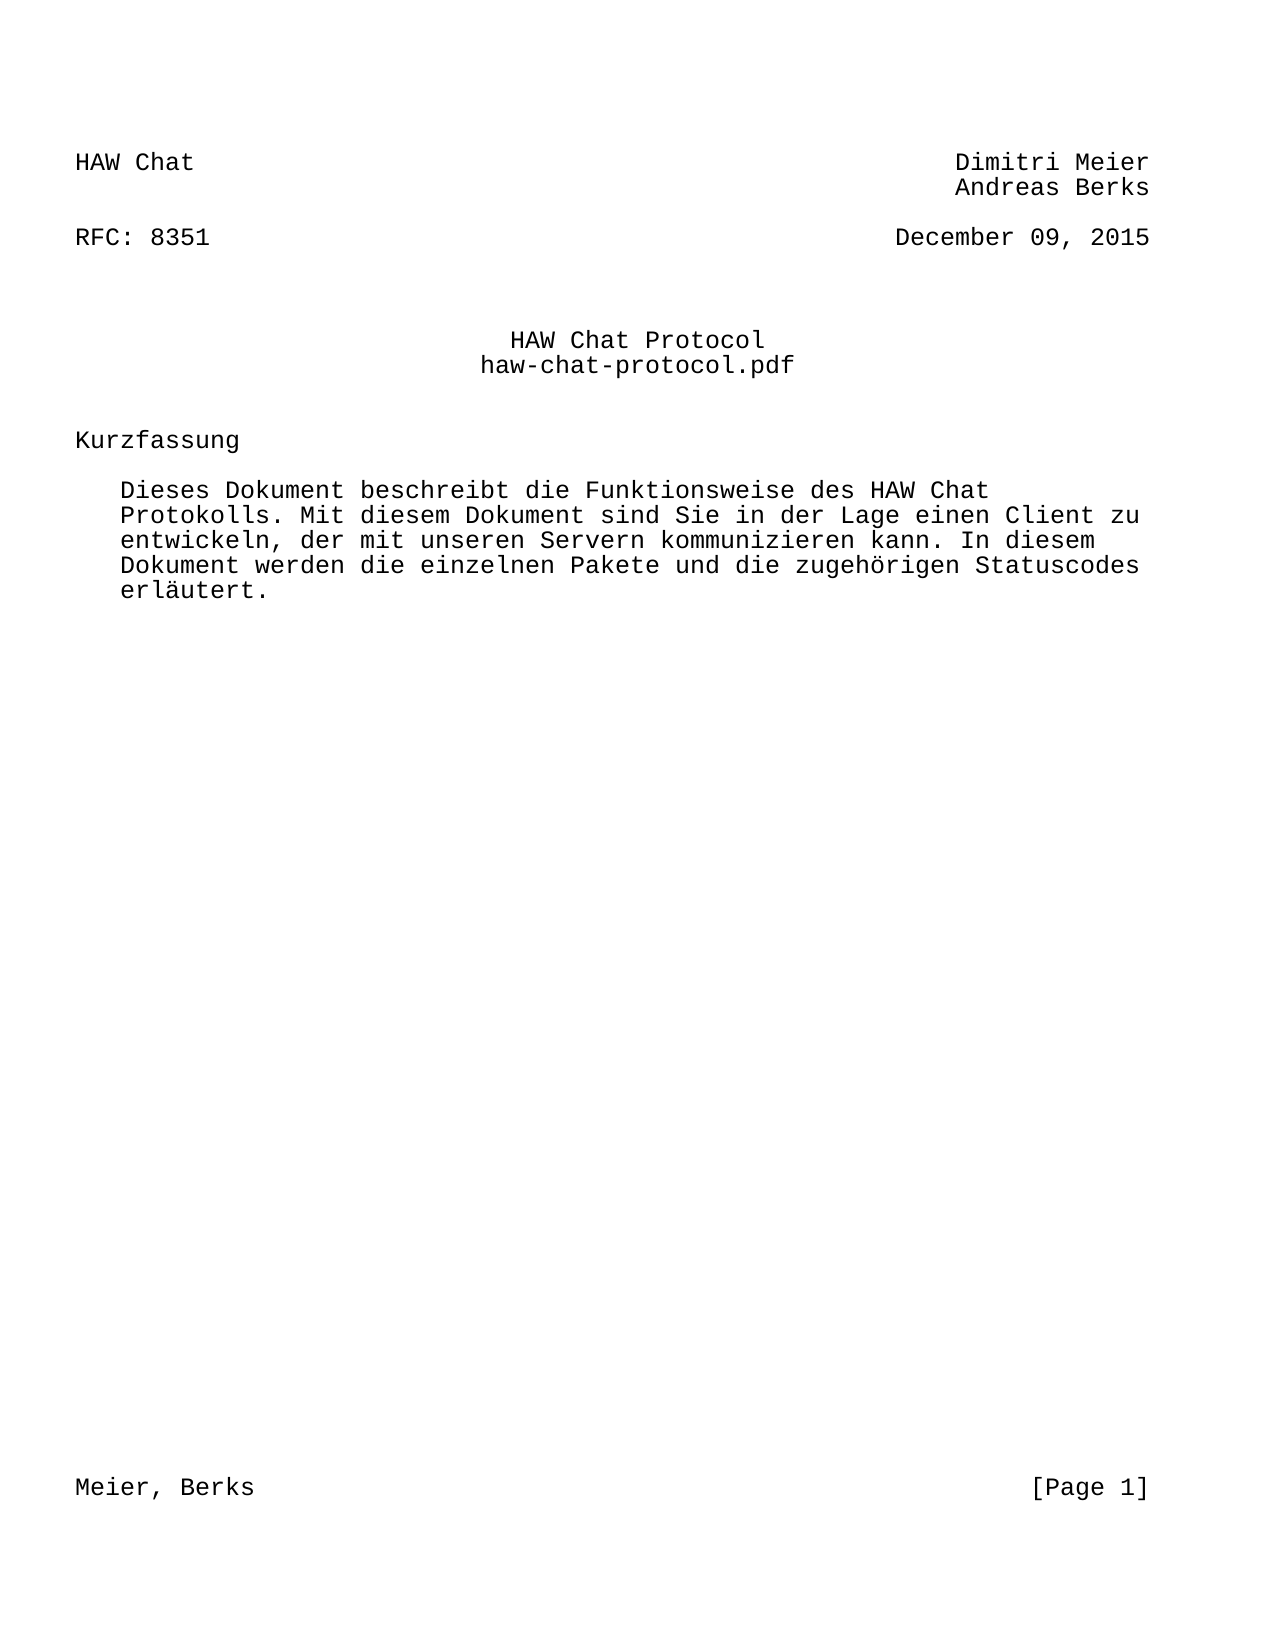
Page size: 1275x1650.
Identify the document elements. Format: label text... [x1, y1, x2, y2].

title HAW Chat Protocol haw-chat-protocol.pdf [120, 303, 1155, 378]
text Kurzfassung [75, 428, 1155, 453]
text Dieses Dokument beschreibt die Funktionsweise des HAW Chat Protokolls. Mit diesem Dokument sind Sie in der Lage einen Client zu entwickeln, der mit unseren Servern kommunizieren kann. In diesem Dokument werden die einzelnen Pakete und die zugehörigen Statuscodes erläutert. [120, 478, 1155, 603]
